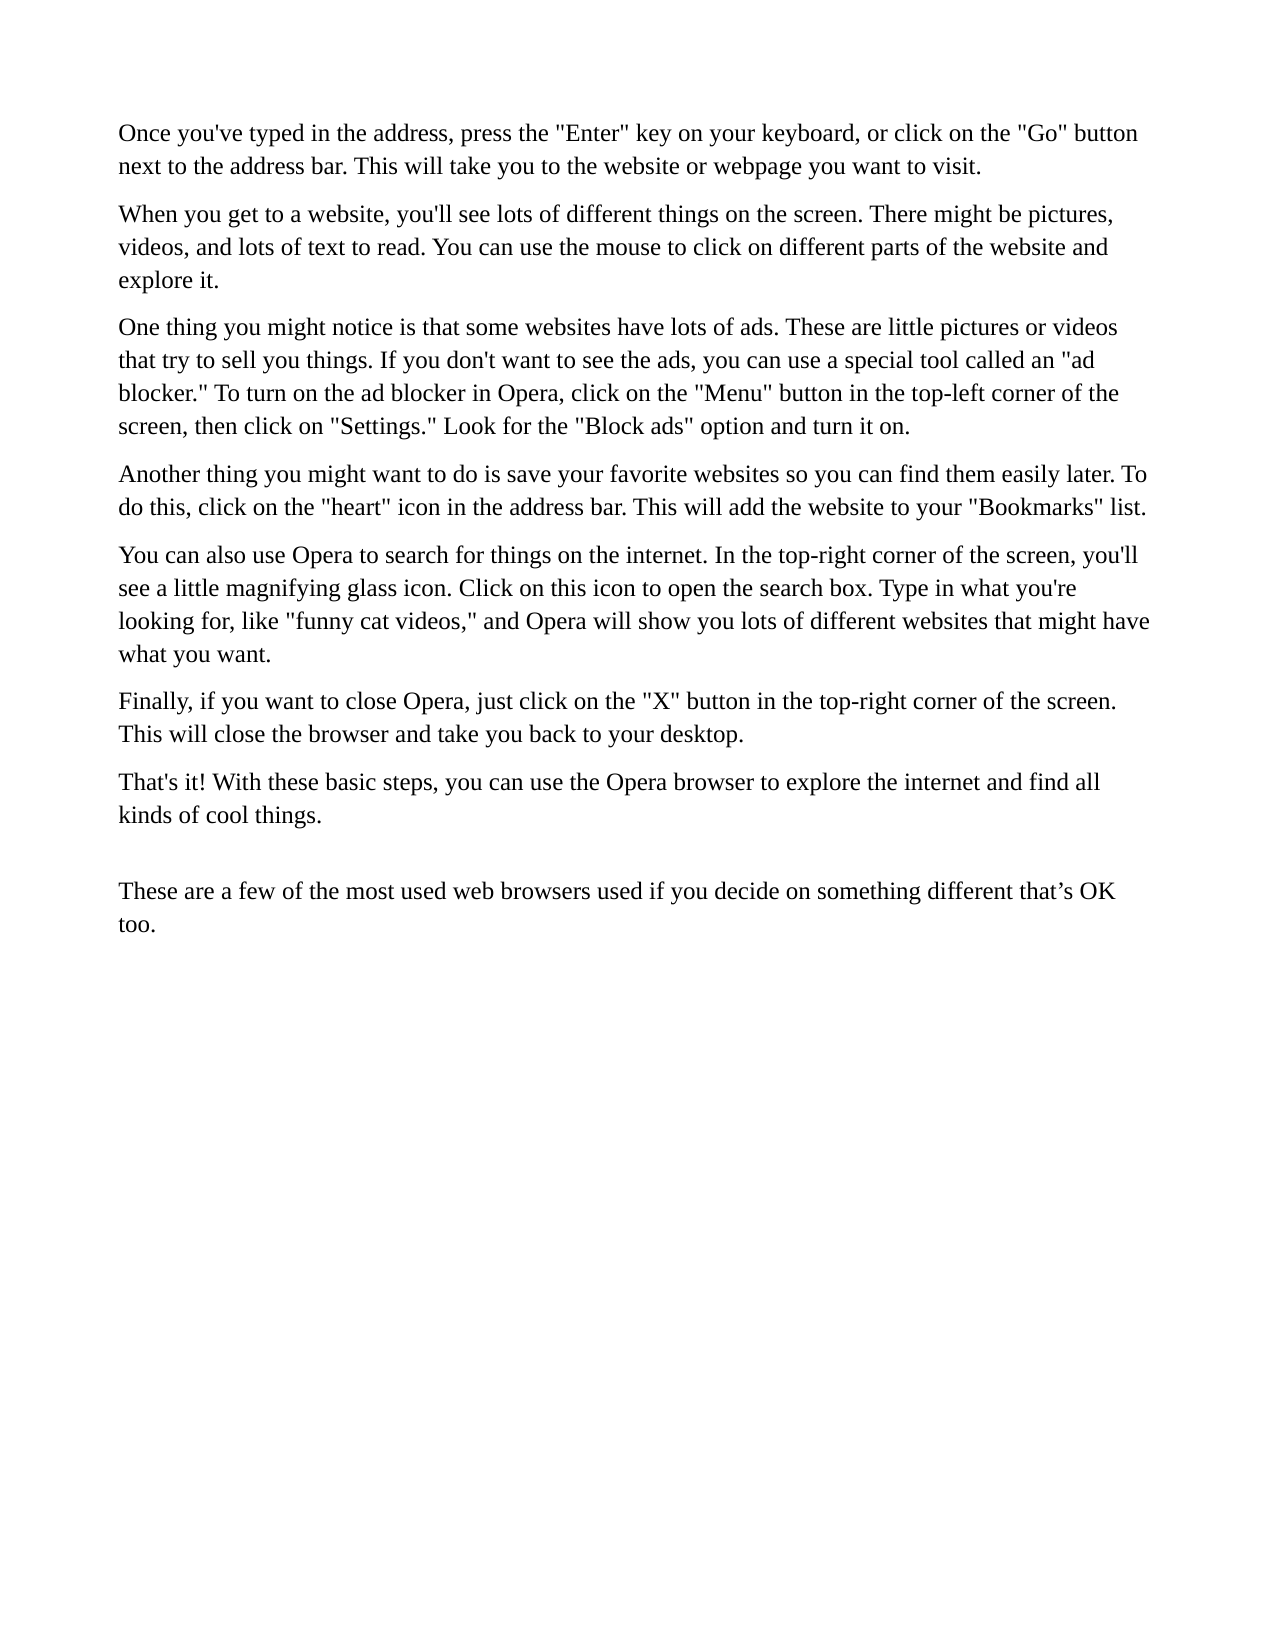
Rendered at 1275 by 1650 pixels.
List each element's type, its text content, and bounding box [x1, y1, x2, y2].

text These are a few of the most used web browsers used if you decide on something different that’s OK too. [118, 876, 1157, 938]
text When you get to a website, you'll see lots of different things on the screen. There might be pictures, videos, and lots of text to read. You can use the mouse to click on different parts of the website and explore it. [118, 199, 1157, 293]
text Another thing you might want to do is save your favorite websites so you can find them easily later. To do this, click on the "heart" icon in the address bar. This will add the website to your "Bookmarks" list. [118, 459, 1157, 521]
text That's it! With these basic steps, you can use the Opera browser to explore the internet and find all kinds of cool things. [118, 767, 1157, 829]
text Finally, if you want to close Opera, just click on the "X" button in the top-right corner of the screen. This will close the browser and take you back to your desktop. [118, 686, 1157, 748]
text One thing you might notice is that some websites have lots of ads. These are little pictures or videos that try to sell you things. If you don't want to see the ads, you can use a special tool called an "ad blocker." To turn on the ad blocker in Opera, click on the "Menu" button in the top-left corner of the screen, then click on "Settings." Look for the "Block ads" option and turn it on. [118, 312, 1157, 440]
text Once you've typed in the address, press the "Enter" key on your keyboard, or click on the "Go" button next to the address bar. This will take you to the website or webpage you want to visit. [118, 118, 1157, 180]
text You can also use Opera to search for things on the internet. In the top-right corner of the screen, you'll see a little magnifying glass icon. Click on this icon to open the search box. Type in what you're looking for, like "funny cat videos," and Opera will show you lots of different websites that might have what you want. [118, 540, 1157, 667]
